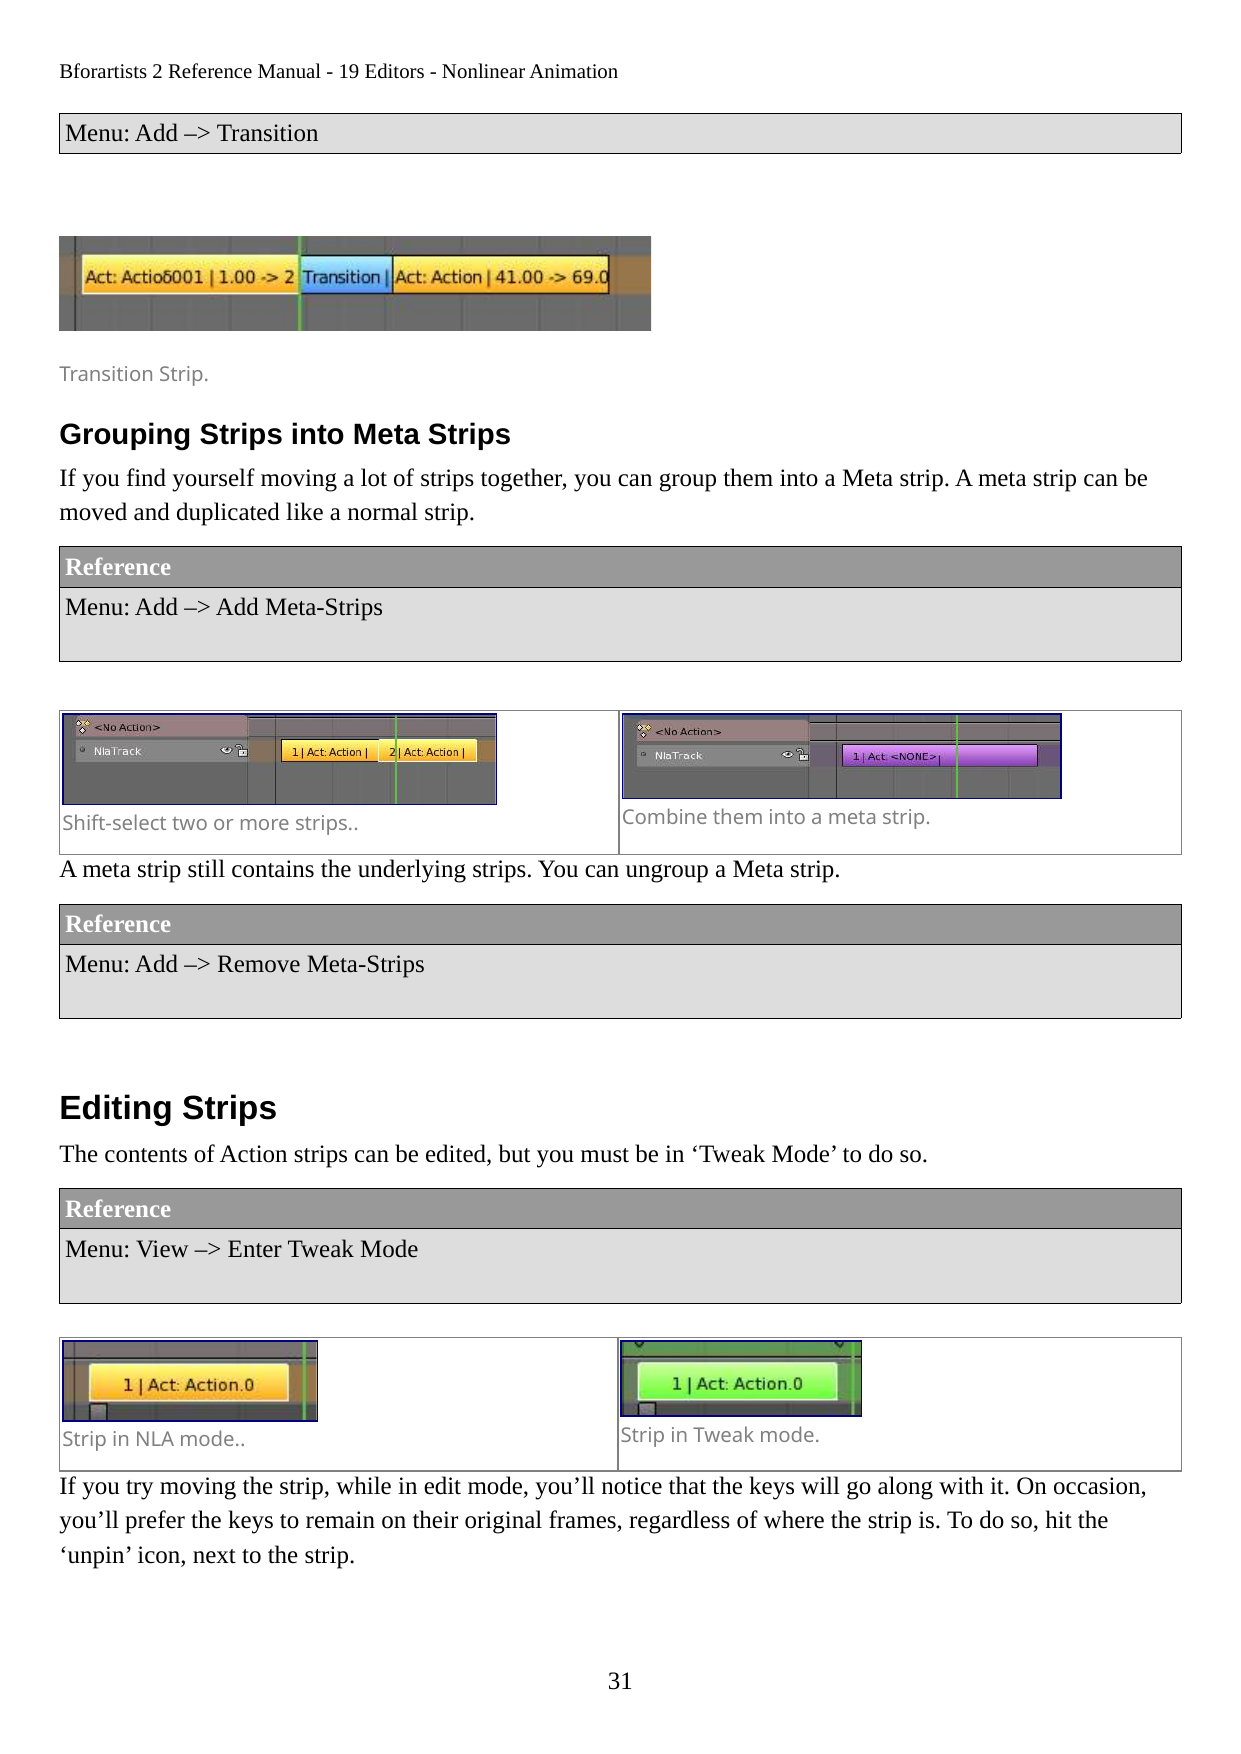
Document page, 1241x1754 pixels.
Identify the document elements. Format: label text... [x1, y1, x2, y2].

table_cell Menu: Add –> Add Meta-Strips [60, 588, 1181, 661]
table_header Strip in Tweak mode. [619, 1338, 1181, 1470]
text If you try moving the strip, while in edit mode, you’ll notice that the keys will go along with it. On occasion, you’ll prefer the keys to remain on their original frames, regardless of where the strip is. To do so, hit the ‘unpin’ icon, next to the strip. [59, 1472, 1181, 1568]
table_header Strip in NLA mode.. [60, 1338, 617, 1470]
text Transition Strip. [59, 356, 1181, 387]
table_cell Menu: Add –> Remove Meta-Strips [60, 945, 1181, 1018]
picture [64, 715, 496, 804]
picture [59, 236, 652, 331]
picture [64, 1342, 317, 1420]
table_header Reference [60, 547, 1181, 587]
table_cell Menu: Add –> Transition [60, 114, 1181, 153]
subtitle Grouping Strips into Meta Strips [59, 417, 1181, 450]
table_header Shift-select two or more strips.. [60, 711, 618, 854]
table_header Reference [60, 905, 1181, 944]
picture [623, 715, 1060, 798]
text If you find yourself moving a lot of strips together, you can group them into a Meta strip. A meta strip can be moved and duplicated like a normal strip. [59, 463, 1181, 526]
table_cell Menu: View –> Enter Tweak Mode [60, 1229, 1181, 1303]
table_header Reference [60, 1189, 1181, 1228]
subtitle Editing Strips [59, 1088, 1181, 1126]
picture [622, 1342, 861, 1415]
text The contents of Action strips can be edited, but you must be in ‘Tweak Mode’ to do so. [59, 1139, 1181, 1168]
table_header Combine them into a meta strip. [620, 711, 1181, 854]
text A meta strip still contains the underlying strips. You can ungroup a Meta strip. [59, 855, 1181, 883]
